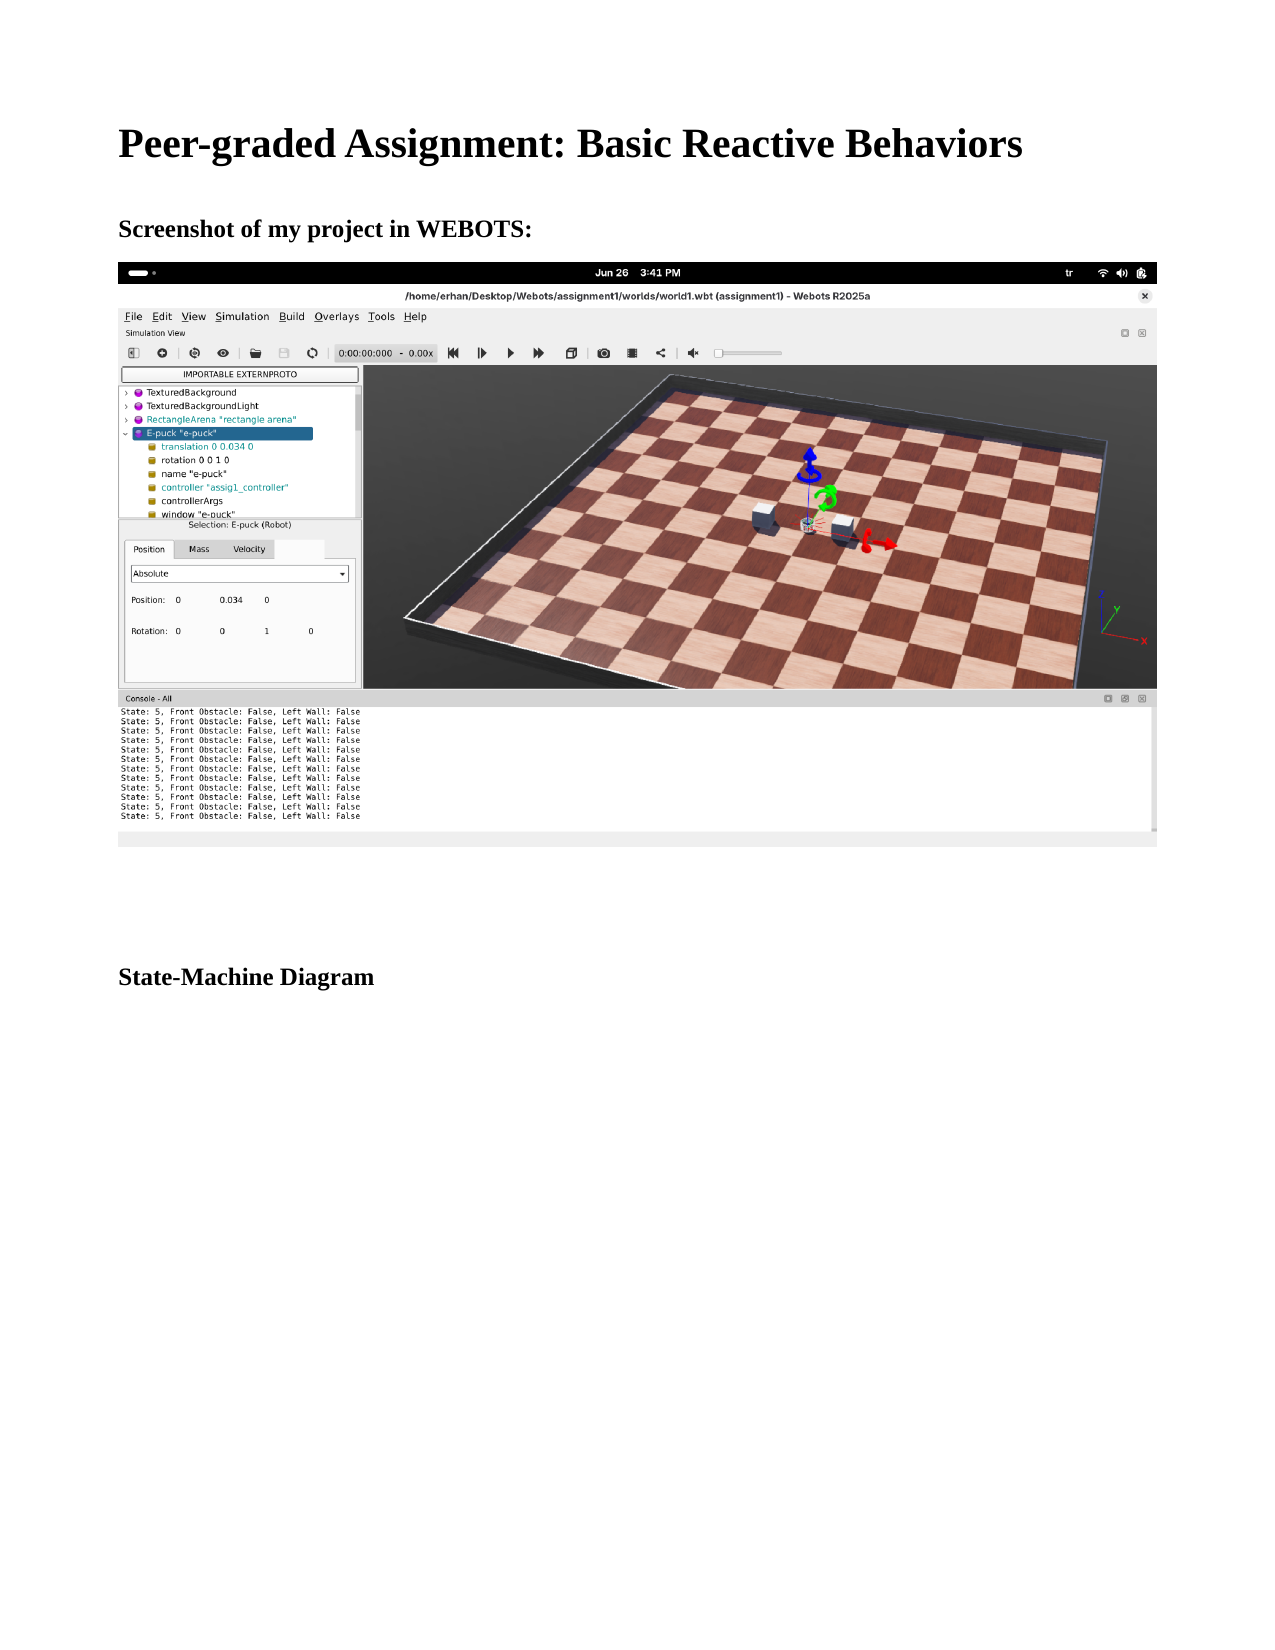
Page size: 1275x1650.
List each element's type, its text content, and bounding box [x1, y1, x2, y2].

text Peer-graded Assignment: Basic Reactive Behaviors Screenshot of my project in WEBOTS: [118, 118, 1157, 243]
text State-Machine Diagram [118, 962, 1157, 990]
picture [118, 262, 1157, 847]
